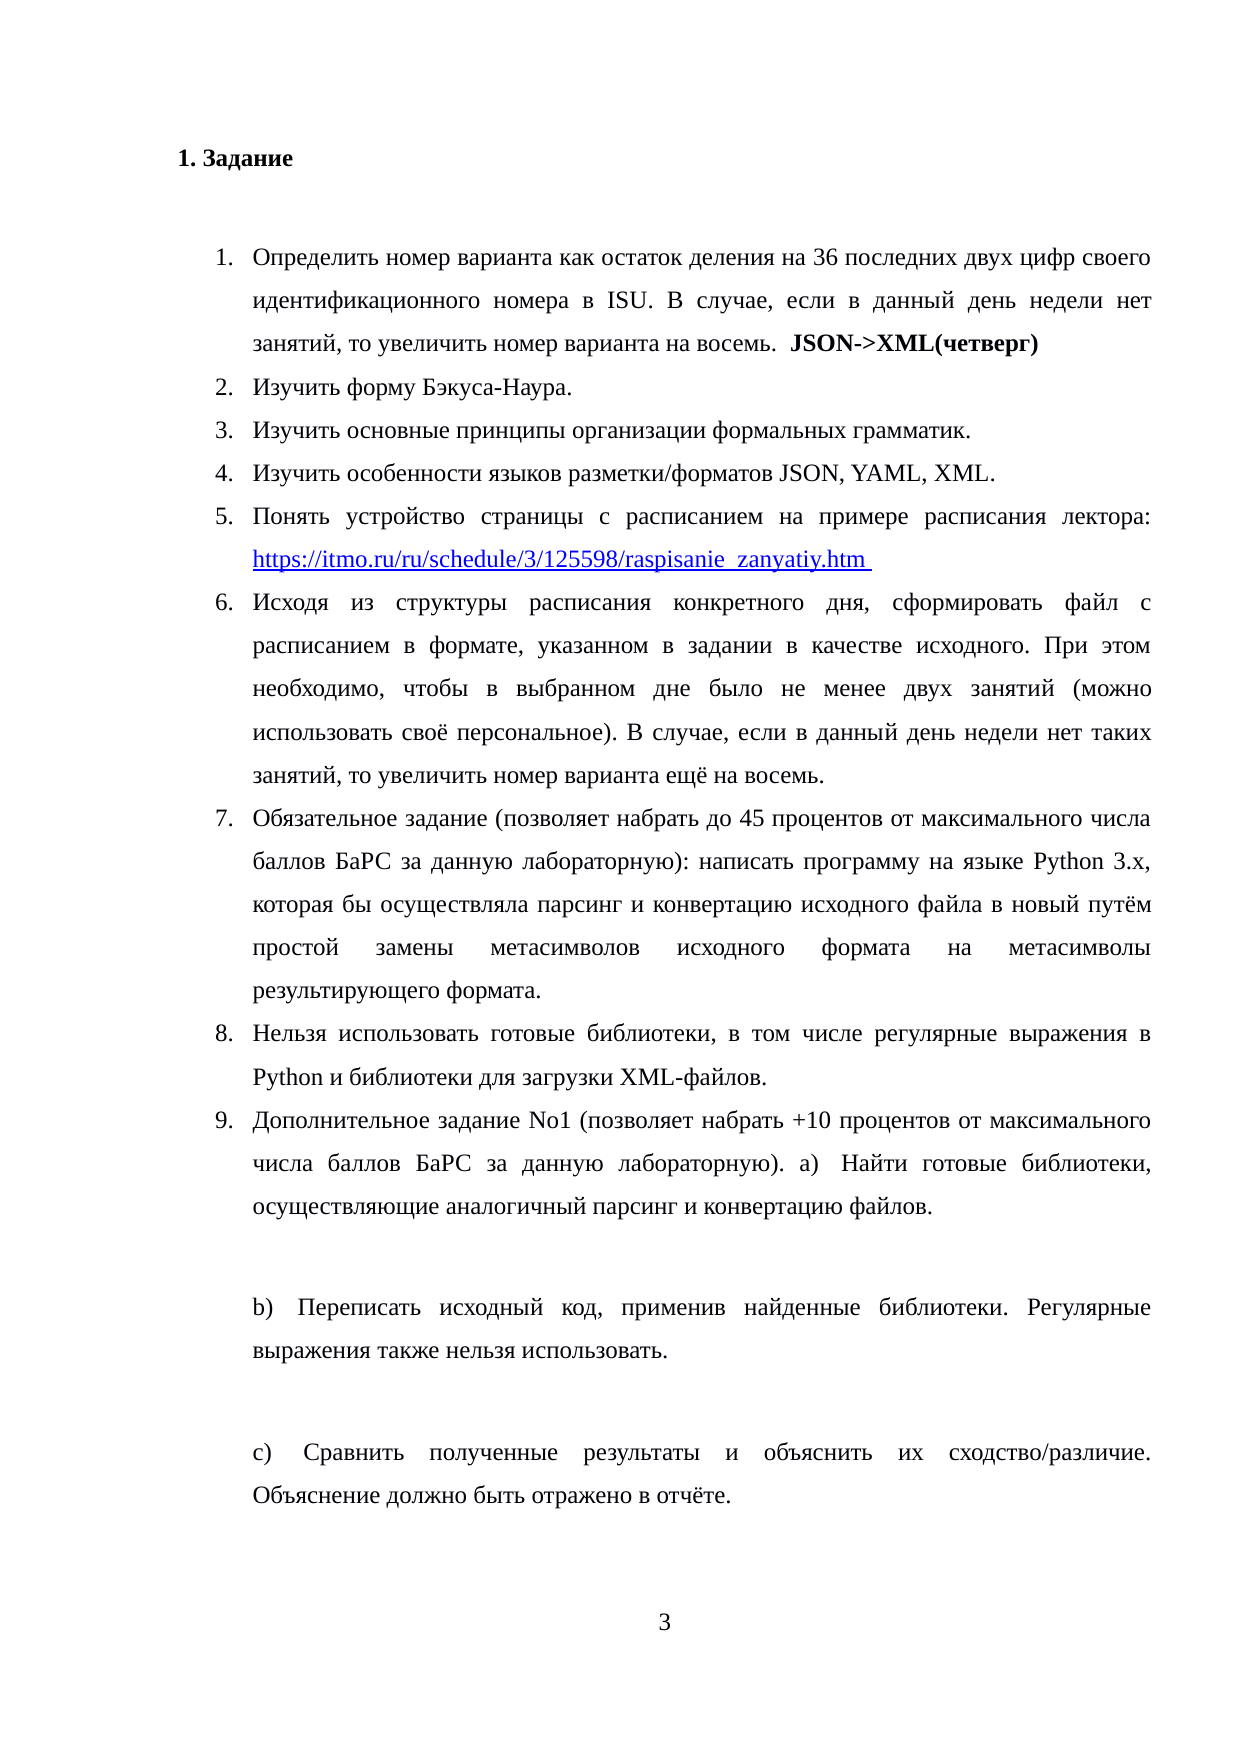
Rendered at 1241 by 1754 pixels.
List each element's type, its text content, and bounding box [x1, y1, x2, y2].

text b) Переписать исходный код, применив найденные библиотеки. Регулярные выражения также нельзя использовать. [252, 1292, 1152, 1364]
list Определить номер варианта как остаток деления на 36 последних двух цифр своего идентификационного номера в ISU. В случае, если в данный день недели нет занятий, то увеличить номер варианта на восемь. JSON->XML(четверг) [215, 242, 1152, 357]
list Нельзя использовать готовые библиотеки, в том числе регулярные выражения в Python и библиотеки для загрузки XML-файлов. [215, 1018, 1152, 1090]
list Изучить особенности языков разметки/форматов JSON, YAML, XML. [215, 458, 1152, 487]
list Дополнительное задание No1 (позволяет набрать +10 процентов от максимального числа баллов БаРС за данную лабораторную). a) Найти готовые библиотеки, осуществляющие аналогичный парсинг и конвертацию файлов. [215, 1105, 1152, 1220]
list Исходя из структуры расписания конкретного дня, сформировать файл с расписанием в формате, указанном в задании в качестве исходного. При этом необходимо, чтобы в выбранном дне было не менее двух занятий (можно использовать своё персональное). В случае, если в данный день недели нет таких занятий, то увеличить номер варианта ещё на восемь. [215, 587, 1152, 788]
list Обязательное задание (позволяет набрать до 45 процентов от максимального числа баллов БаРС за данную лабораторную): написать программу на языке Python 3.x, которая бы осуществляла парсинг и конвертацию исходного файла в новый путём простой замены метасимволов исходного формата на метасимволы результирующего формата. [215, 803, 1152, 1004]
subtitle 1. Задание [177, 143, 1152, 172]
list Понять устройство страницы с расписанием на примере расписания лектора: https://itmo.ru/ru/schedule/3/125598/raspisanie_zanyatiy.htm [215, 501, 1152, 573]
list Изучить основные принципы организации формальных грамматик. [215, 415, 1152, 443]
text c) Сравнить полученные результаты и объяснить их сходство/различие. Объяснение должно быть отражено в отчёте. [252, 1437, 1152, 1509]
list Изучить форму Бэкуса-Наура. [215, 372, 1152, 400]
